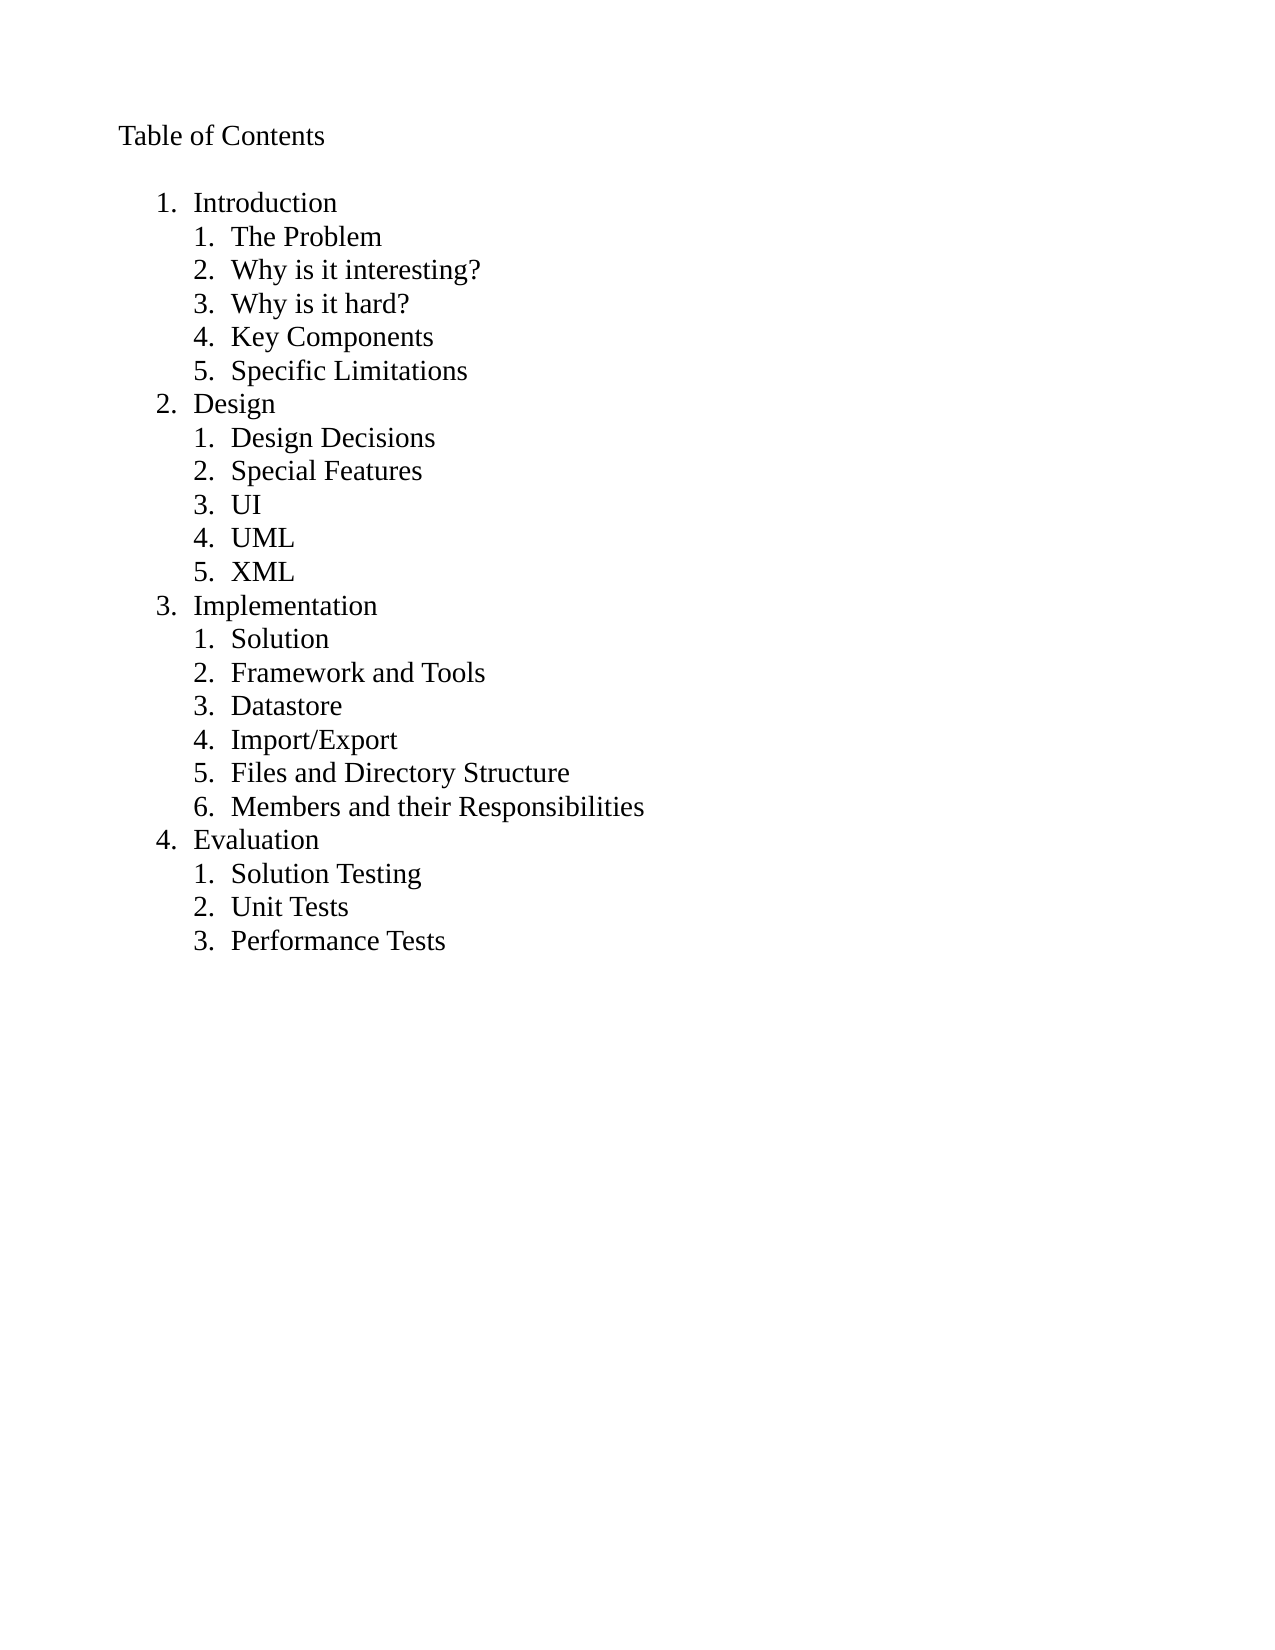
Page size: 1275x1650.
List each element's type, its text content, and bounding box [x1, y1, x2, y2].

list Datastore [193, 688, 1157, 722]
list Design [156, 386, 1157, 420]
list Performance Tests [193, 923, 1157, 957]
list Special Features [193, 453, 1157, 487]
list Members and their Responsibilities [193, 789, 1157, 822]
list Framework and Tools [193, 655, 1157, 688]
list Why is it hard? [193, 286, 1157, 319]
list Key Components [193, 319, 1157, 353]
list Solution Testing [193, 856, 1157, 889]
list XML [193, 554, 1157, 588]
text Table of Contents [118, 118, 1157, 152]
list Why is it interesting? [193, 252, 1157, 286]
list Specific Limitations [193, 353, 1157, 386]
list The Problem [193, 219, 1157, 252]
list Solution [193, 621, 1157, 655]
list Introduction [156, 185, 1157, 219]
list Evaluation [156, 822, 1157, 856]
list Unit Tests [193, 889, 1157, 923]
list Implementation [156, 588, 1157, 621]
list Import/Export [193, 722, 1157, 755]
list Design Decisions [193, 420, 1157, 453]
list UI [193, 487, 1157, 521]
list Files and Directory Structure [193, 755, 1157, 789]
list UML [193, 521, 1157, 554]
